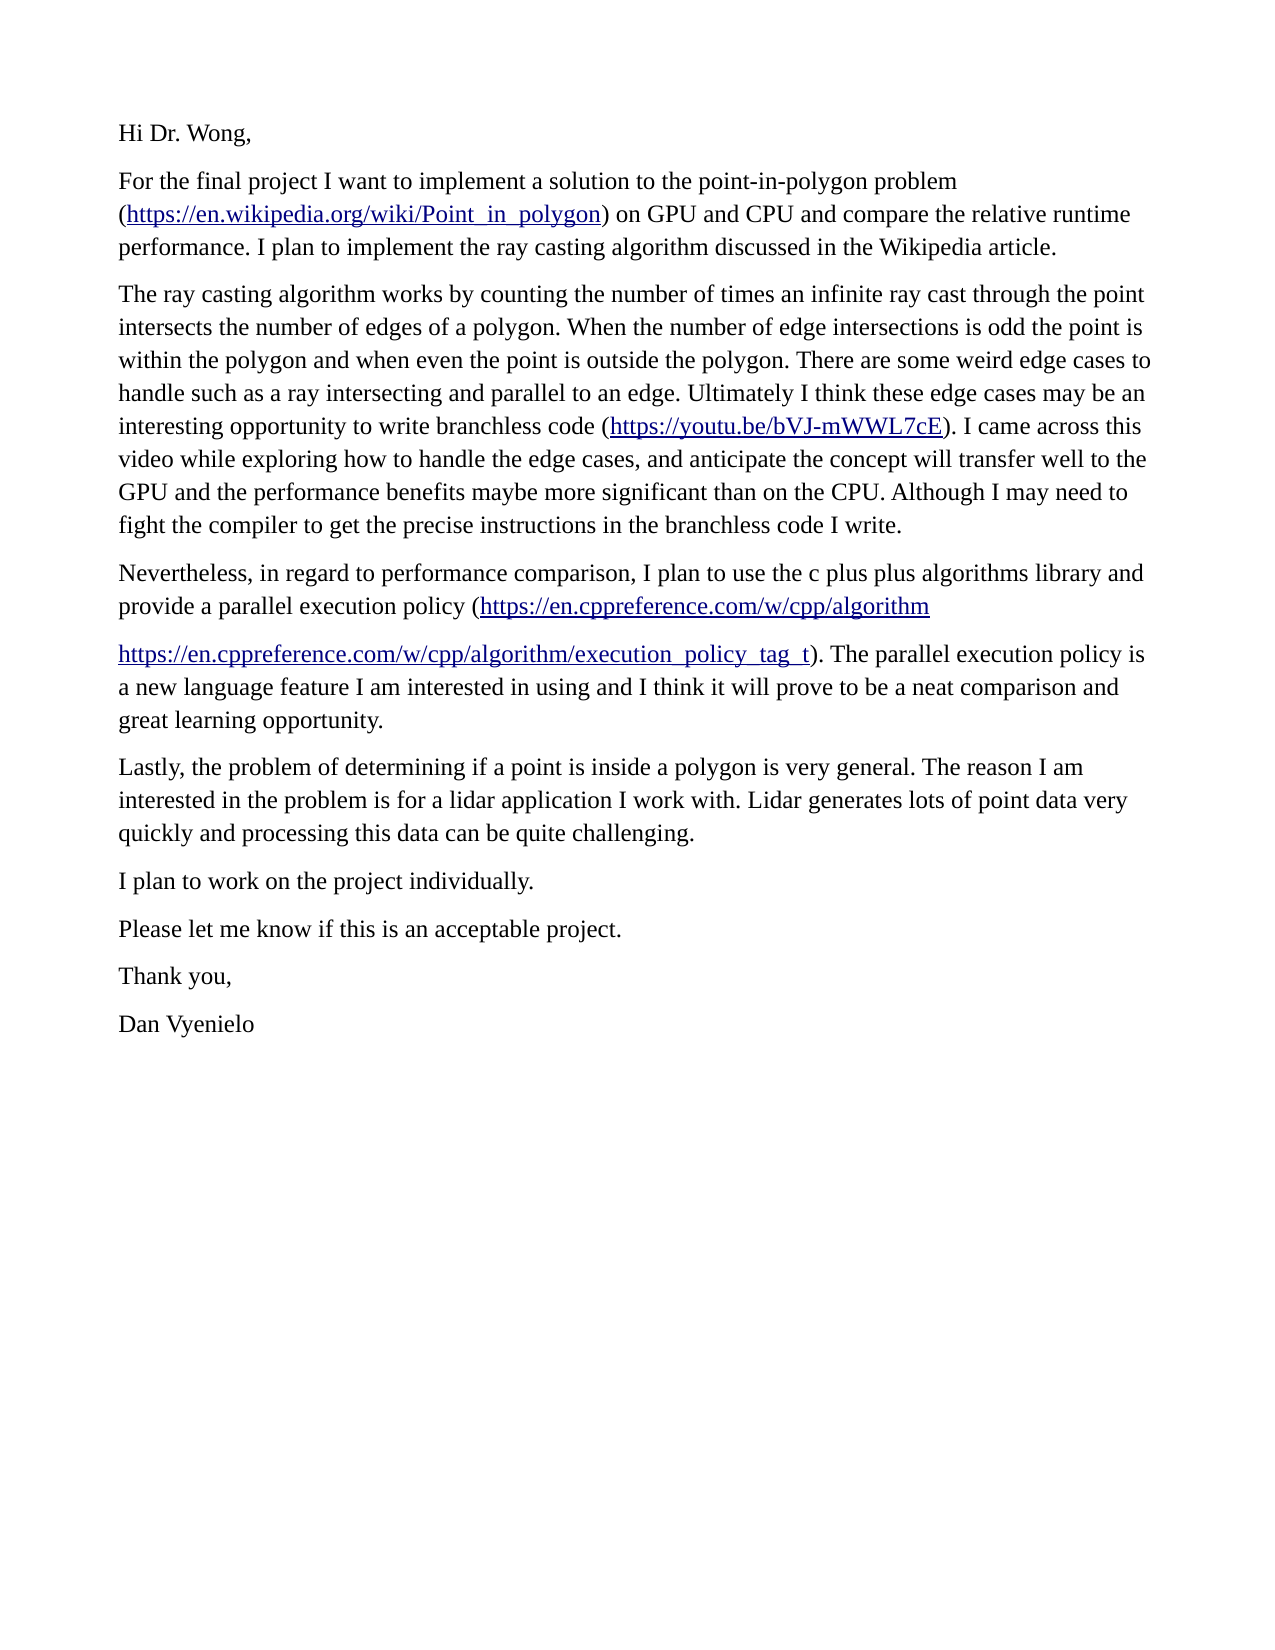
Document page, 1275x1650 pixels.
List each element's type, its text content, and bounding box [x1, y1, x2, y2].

text Lastly, the problem of determining if a point is inside a polygon is very general. The reason I am interested in the problem is for a lidar application I work with. Lidar generates lots of point data very quickly and processing this data can be quite challenging. [118, 752, 1157, 847]
text Nevertheless, in regard to performance comparison, I plan to use the c plus plus algorithms library and provide a parallel execution policy (https://en.cppreference.com/w/cpp/algorithm [118, 558, 1157, 620]
text For the final project I want to implement a solution to the point-in-polygon problem (https://en.wikipedia.org/wiki/Point_in_polygon) on GPU and CPU and compare the relative runtime performance. I plan to implement the ray casting algorithm discussed in the Wikipedia article. [118, 166, 1157, 261]
text Hi Dr. Wong, [118, 118, 1157, 147]
text The ray casting algorithm works by counting the number of times an infinite ray cast through the point intersects the number of edges of a polygon. When the number of edge intersections is odd the point is within the polygon and when even the point is outside the polygon. There are some weird edge cases to handle such as a ray intersecting and parallel to an edge. Ultimately I think these edge cases may be an interesting opportunity to write branchless code (https://youtu.be/bVJ-mWWL7cE). I came across this video while exploring how to handle the edge cases, and anticipate the concept will transfer well to the GPU and the performance benefits maybe more significant than on the CPU. Although I may need to fight the compiler to get the precise instructions in the branchless code I write. [118, 279, 1157, 539]
text https://en.cppreference.com/w/cpp/algorithm/execution_policy_tag_t). The parallel execution policy is a new language feature I am interested in using and I think it will prove to be a neat comparison and great learning opportunity. [118, 639, 1157, 733]
text Please let me know if this is an acceptable project. [118, 914, 1157, 942]
text Thank you, [118, 961, 1157, 990]
text I plan to work on the project individually. [118, 866, 1157, 895]
text Dan Vyenielo [118, 1009, 1157, 1038]
